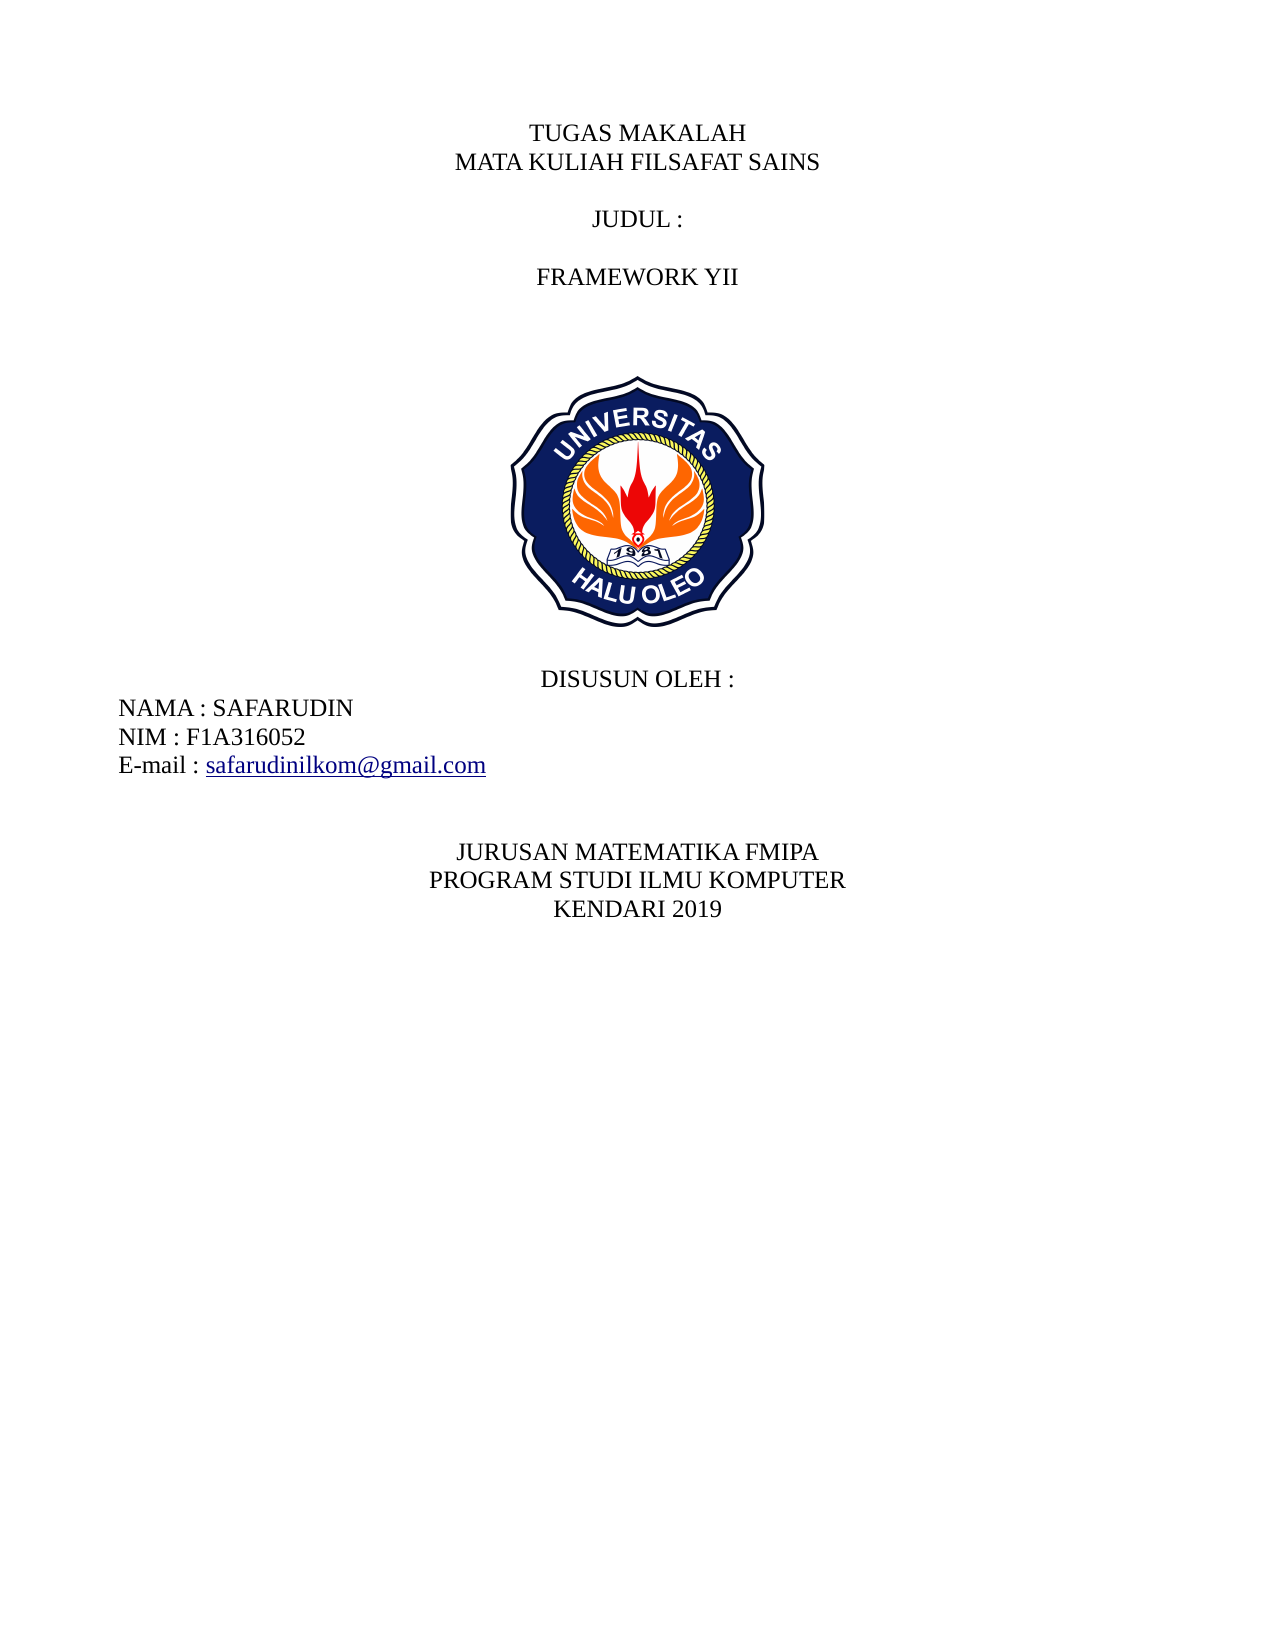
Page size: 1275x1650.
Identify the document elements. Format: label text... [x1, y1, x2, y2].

text NIM : F1A316052 [118, 722, 1157, 751]
text PROGRAM STUDI ILMU KOMPUTER [118, 866, 1157, 894]
text JURUSAN MATEMATIKA FMIPA [118, 837, 1157, 866]
text DISUSUN OLEH : [118, 664, 1157, 693]
text E-mail : safarudinilkom@gmail.com [118, 751, 1157, 779]
text MATA KULIAH FILSAFAT SAINS [118, 147, 1157, 176]
text JUDUL : [118, 204, 1157, 233]
picture [510, 376, 765, 627]
text TUGAS MAKALAH [118, 118, 1157, 147]
text NAMA : SAFARUDIN [118, 693, 1157, 722]
text FRAMEWORK YII [118, 262, 1157, 291]
text KENDARI 2019 [118, 894, 1157, 923]
